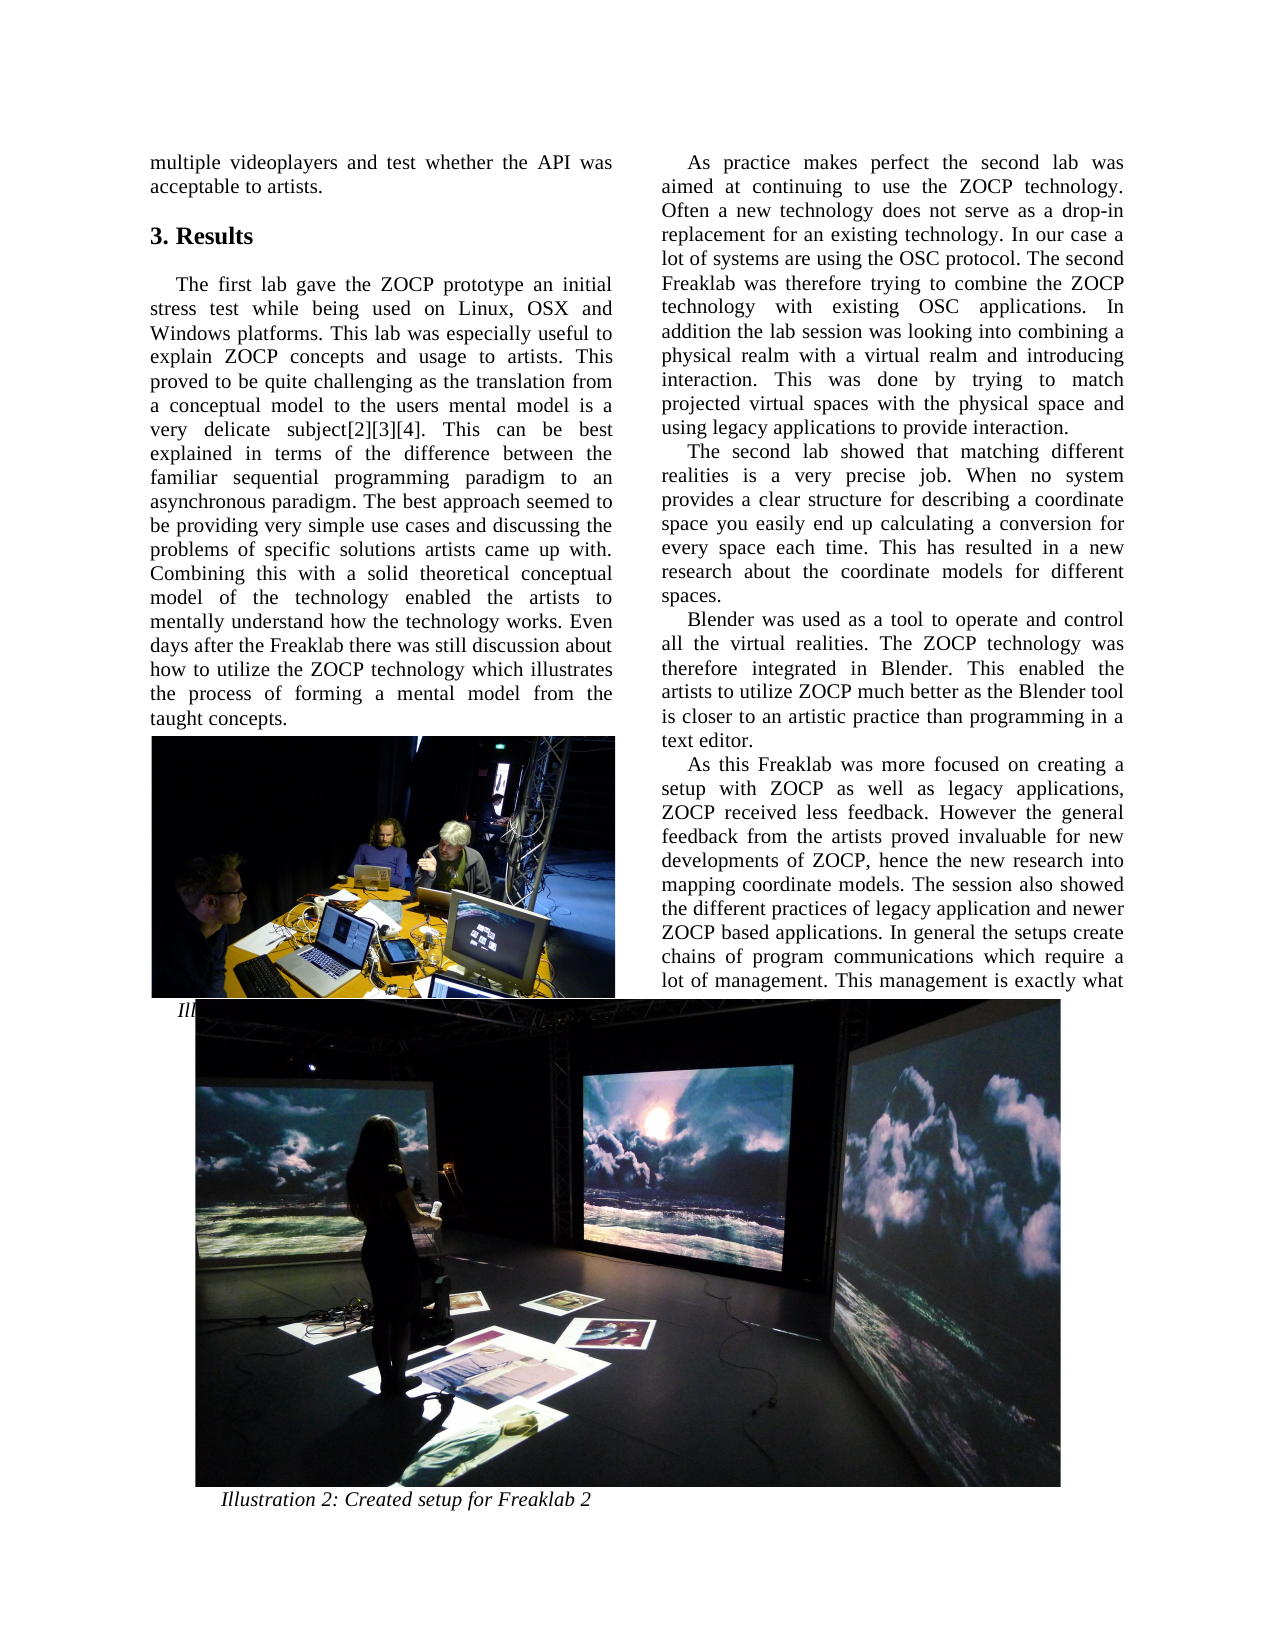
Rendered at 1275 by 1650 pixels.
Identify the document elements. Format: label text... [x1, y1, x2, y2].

picture [195, 999, 1061, 1487]
text Blender was used as a tool to operate and control all the virtual realities. The ZOCP technology was therefore integrated in Blender. This enabled the artists to utilize ZOCP much better as the Blender tool is closer to an artistic practice than programming in a text editor. [661, 607, 1125, 752]
text As this Freaklab was more focused on creating a setup with ZOCP as well as legacy applications, ZOCP received less feedback. However the general feedback from the artists proved invaluable for new developments of ZOCP, hence the new research into mapping coordinate models. The session also showed the different practices of legacy application and newer ZOCP based applications. In general the setups create chains of program communications which require a lot of management. This management is exactly what [661, 752, 1125, 992]
text As practice makes perfect the second lab was aimed at continuing to use the ZOCP technology. Often a new technology does not serve as a drop-in replacement for an existing technology. In our case a lot of systems are using the OSC protocol. The second Freaklab was therefore trying to combine the ZOCP technology with existing OSC applications. In addition the lab session was looking into combining a physical realm with a virtual realm and introducing interaction. This was done by trying to match projected virtual spaces with the physical space and using legacy applications to provide interaction. [661, 150, 1125, 439]
text The second lab showed that matching different realities is a very precise job. When no system provides a clear structure for describing a coordinate space you easily end up calculating a conversion for every space each time. This has resulted in a new research about the coordinate models for different spaces. [661, 439, 1125, 607]
text Illustration 2: Created setup for Freaklab 2 [195, 1487, 1061, 1511]
text multiple videoplayers and test whether the API was acceptable to artists. [150, 150, 613, 198]
picture [151, 736, 616, 998]
subtitle Results [150, 221, 613, 250]
text The first lab gave the ZOCP prototype an initial stress test while being used on Linux, OSX and Windows platforms. This lab was especially useful to explain ZOCP concepts and usage to artists. This proved to be quite challenging as the translation from a conceptual model to the users mental model is a very delicate subject[2][3][4]. This can be best explained in terms of the difference between the familiar sequential programming paradigm to an asynchronous paradigm. The best approach seemed to be providing very simple use cases and discussing the problems of specific solutions artists came up with. Combining this with a solid theoretical conceptual model of the technology enabled the artists to mentally understand how the technology works. Even days after the Freaklab there was still discussion about how to utilize the ZOCP technology which illustrates the process of forming a mental model from the taught concepts. [150, 272, 613, 729]
text Illustration 1: Artists and developers discussions [152, 998, 615, 1022]
